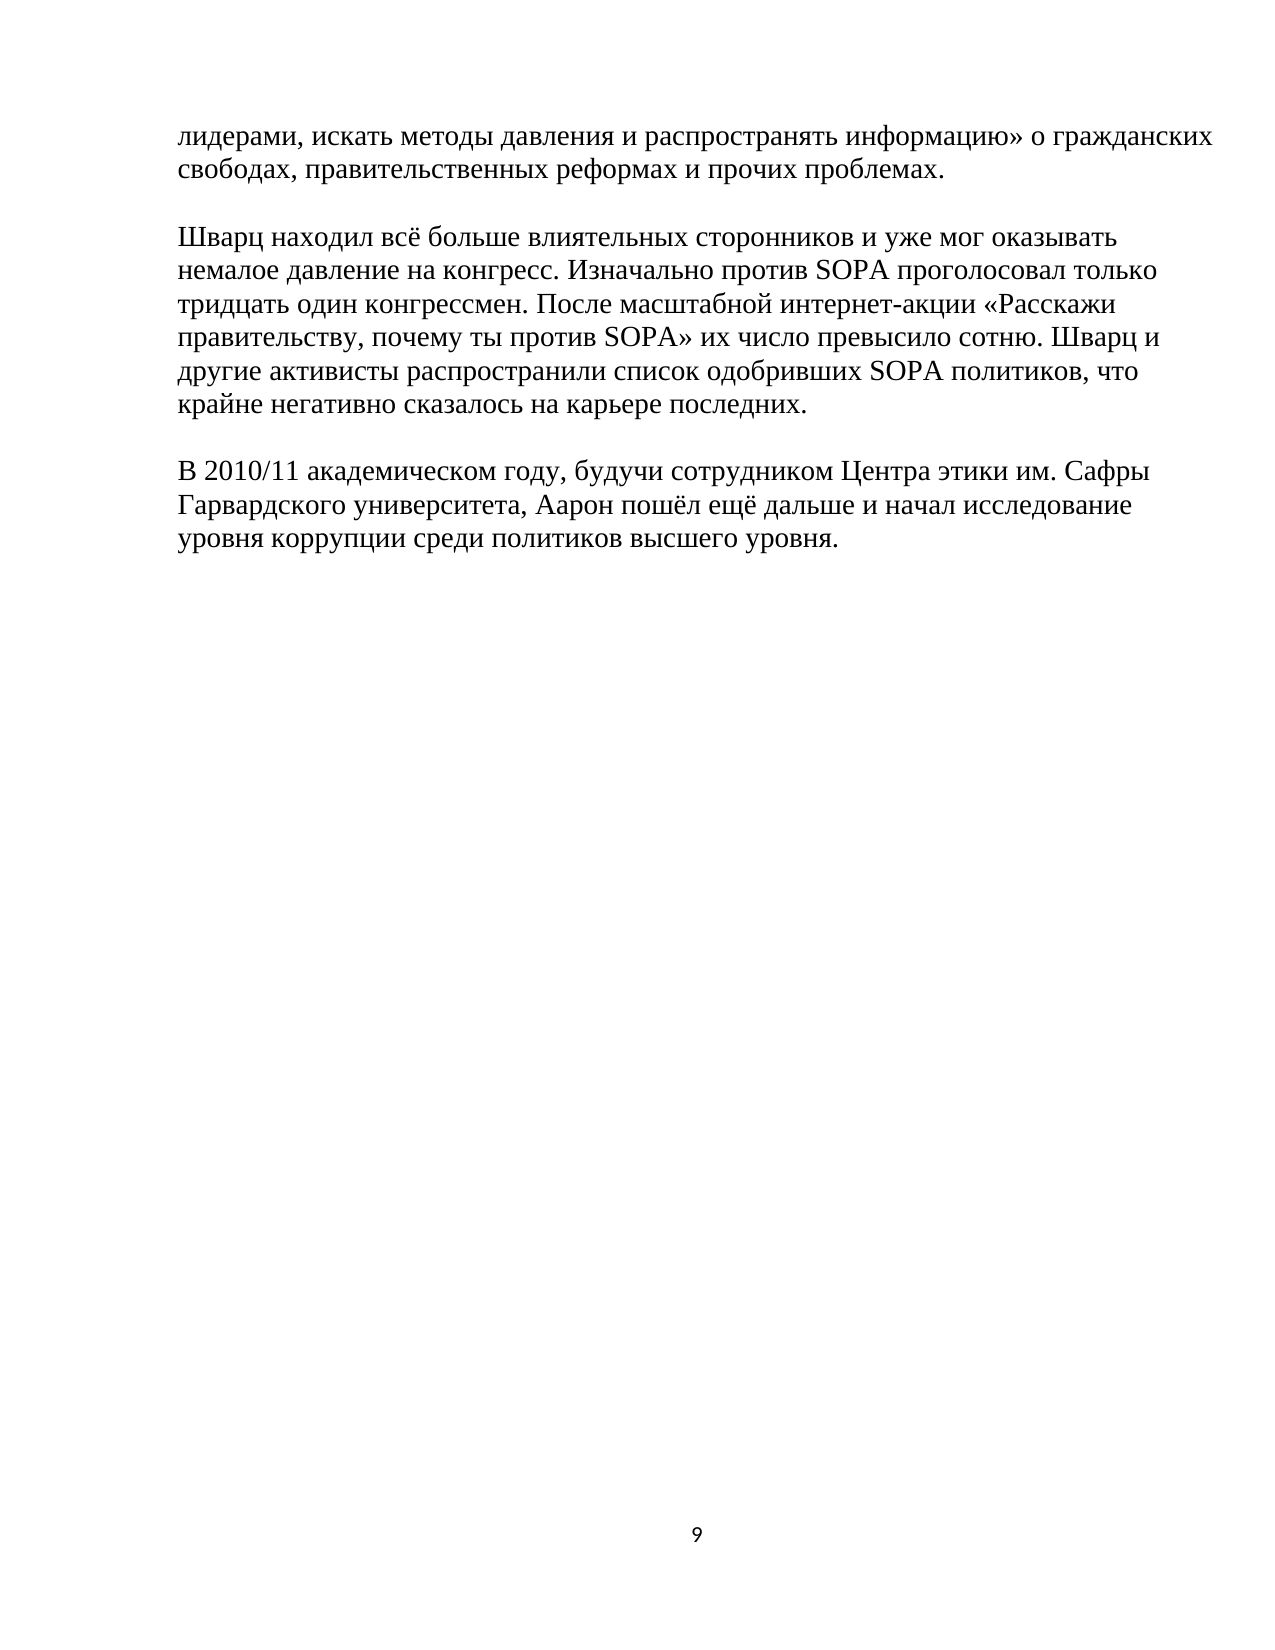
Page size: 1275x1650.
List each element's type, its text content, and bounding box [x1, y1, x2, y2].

text лидерами, искать методы давления и распространять информацию» о гражданских свободах, правительственных реформах и прочих проблемах. [177, 118, 1216, 185]
text Шварц находил всё больше влиятельных сторонников и уже мог оказывать немалое давление на конгресс. Изначально против SOPA проголосовал только тридцать один конгрессмен. После масштабной интернет-акции «Расскажи правительству, почему ты против SOPA» их число превысило сотню. Шварц и другие активисты распространили список одобривших SOPA политиков, что крайне негативно сказалось на карьере последних. [177, 219, 1216, 420]
text В 2010/11 академическом году, будучи сотрудником Центра этики им. Сафры Гарвардского университета, Аарон пошёл ещё дальше и начал исследование уровня коррупции среди политиков высшего уровня. [177, 453, 1216, 554]
